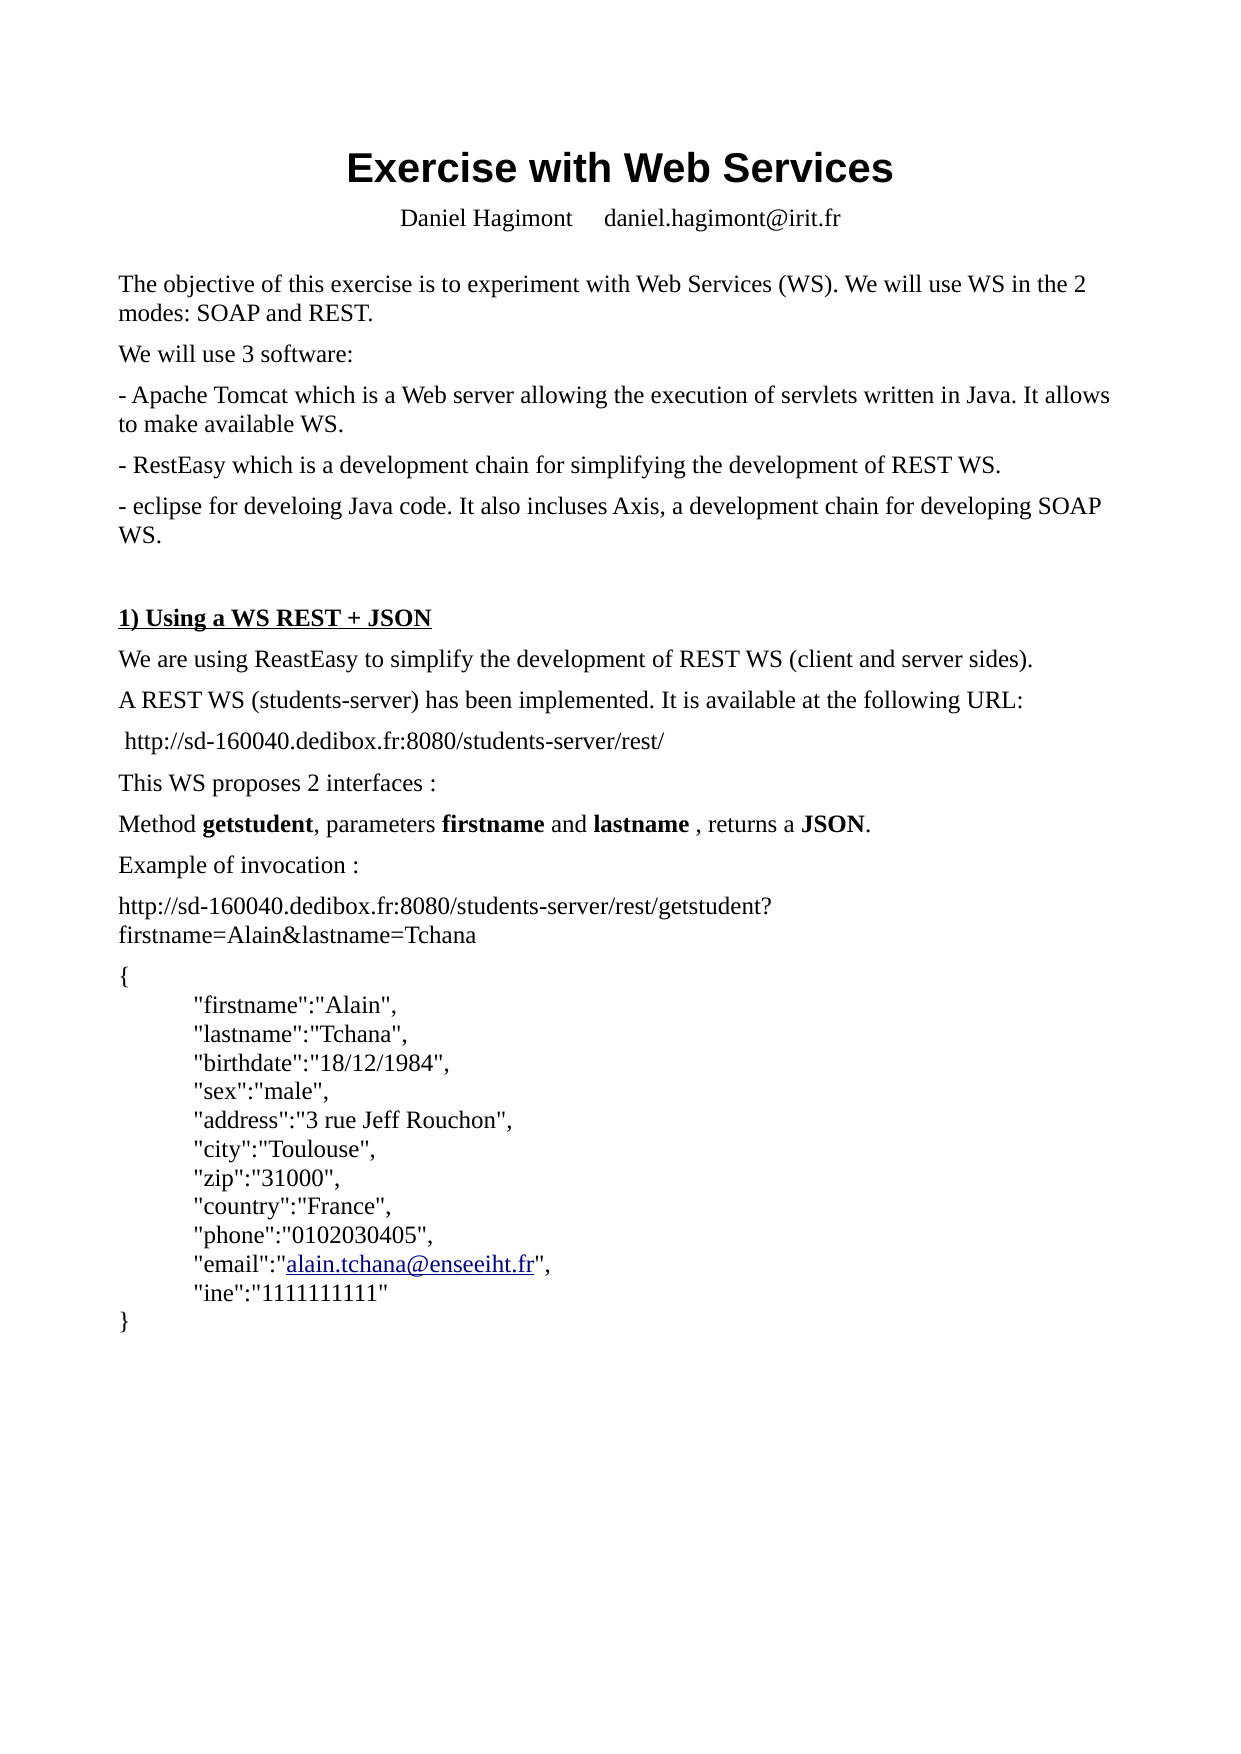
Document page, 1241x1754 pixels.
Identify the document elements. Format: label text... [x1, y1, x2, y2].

text "email":"alain.tchana@enseeiht.fr", [118, 1249, 1122, 1278]
text The objective of this exercise is to experiment with Web Services (WS). We will use WS in the 2 modes: SOAP and REST. [118, 269, 1122, 326]
text http://sd-160040.dedibox.fr:8080/students-server/rest/ [118, 726, 1122, 755]
text "country":"France", [118, 1191, 1122, 1220]
text - Apache Tomcat which is a Web server allowing the execution of servlets written in Java. It allows to make available WS. [118, 380, 1122, 438]
text Daniel Hagimont daniel.hagimont@irit.fr [118, 203, 1122, 232]
text - eclipse for develoing Java code. It also incluses Axis, a development chain for developing SOAP WS. [118, 491, 1122, 549]
text "address":"3 rue Jeff Rouchon", [118, 1105, 1122, 1134]
text Example of invocation : [118, 850, 1122, 879]
text Method getstudent, parameters firstname and lastname , returns a JSON. [118, 809, 1122, 838]
text { [118, 961, 1122, 990]
text "ine":"1111111111" [118, 1278, 1122, 1306]
text "sex":"male", [118, 1076, 1122, 1105]
text "city":"Toulouse", [118, 1134, 1122, 1163]
subtitle Exercise with Web Services [118, 143, 1122, 191]
text This WS proposes 2 interfaces : [118, 768, 1122, 796]
text "lastname":"Tchana", [118, 1019, 1122, 1048]
text "zip":"31000", [118, 1163, 1122, 1191]
text "birthdate":"18/12/1984", [118, 1048, 1122, 1076]
text - RestEasy which is a development chain for simplifying the development of REST WS. [118, 450, 1122, 479]
text We are using ReastEasy to simplify the development of REST WS (client and server sides). [118, 644, 1122, 673]
text "firstname":"Alain", [118, 990, 1122, 1019]
text http://sd-160040.dedibox.fr:8080/students-server/rest/getstudent?firstname=Alain&lastname=Tchana [118, 891, 1122, 949]
text We will use 3 software: [118, 339, 1122, 368]
text A REST WS (students-server) has been implemented. It is available at the following URL: [118, 685, 1122, 714]
text "phone":"0102030405", [118, 1220, 1122, 1249]
text } [118, 1306, 1122, 1335]
text 1) Using a WS REST + JSON [118, 603, 1122, 631]
